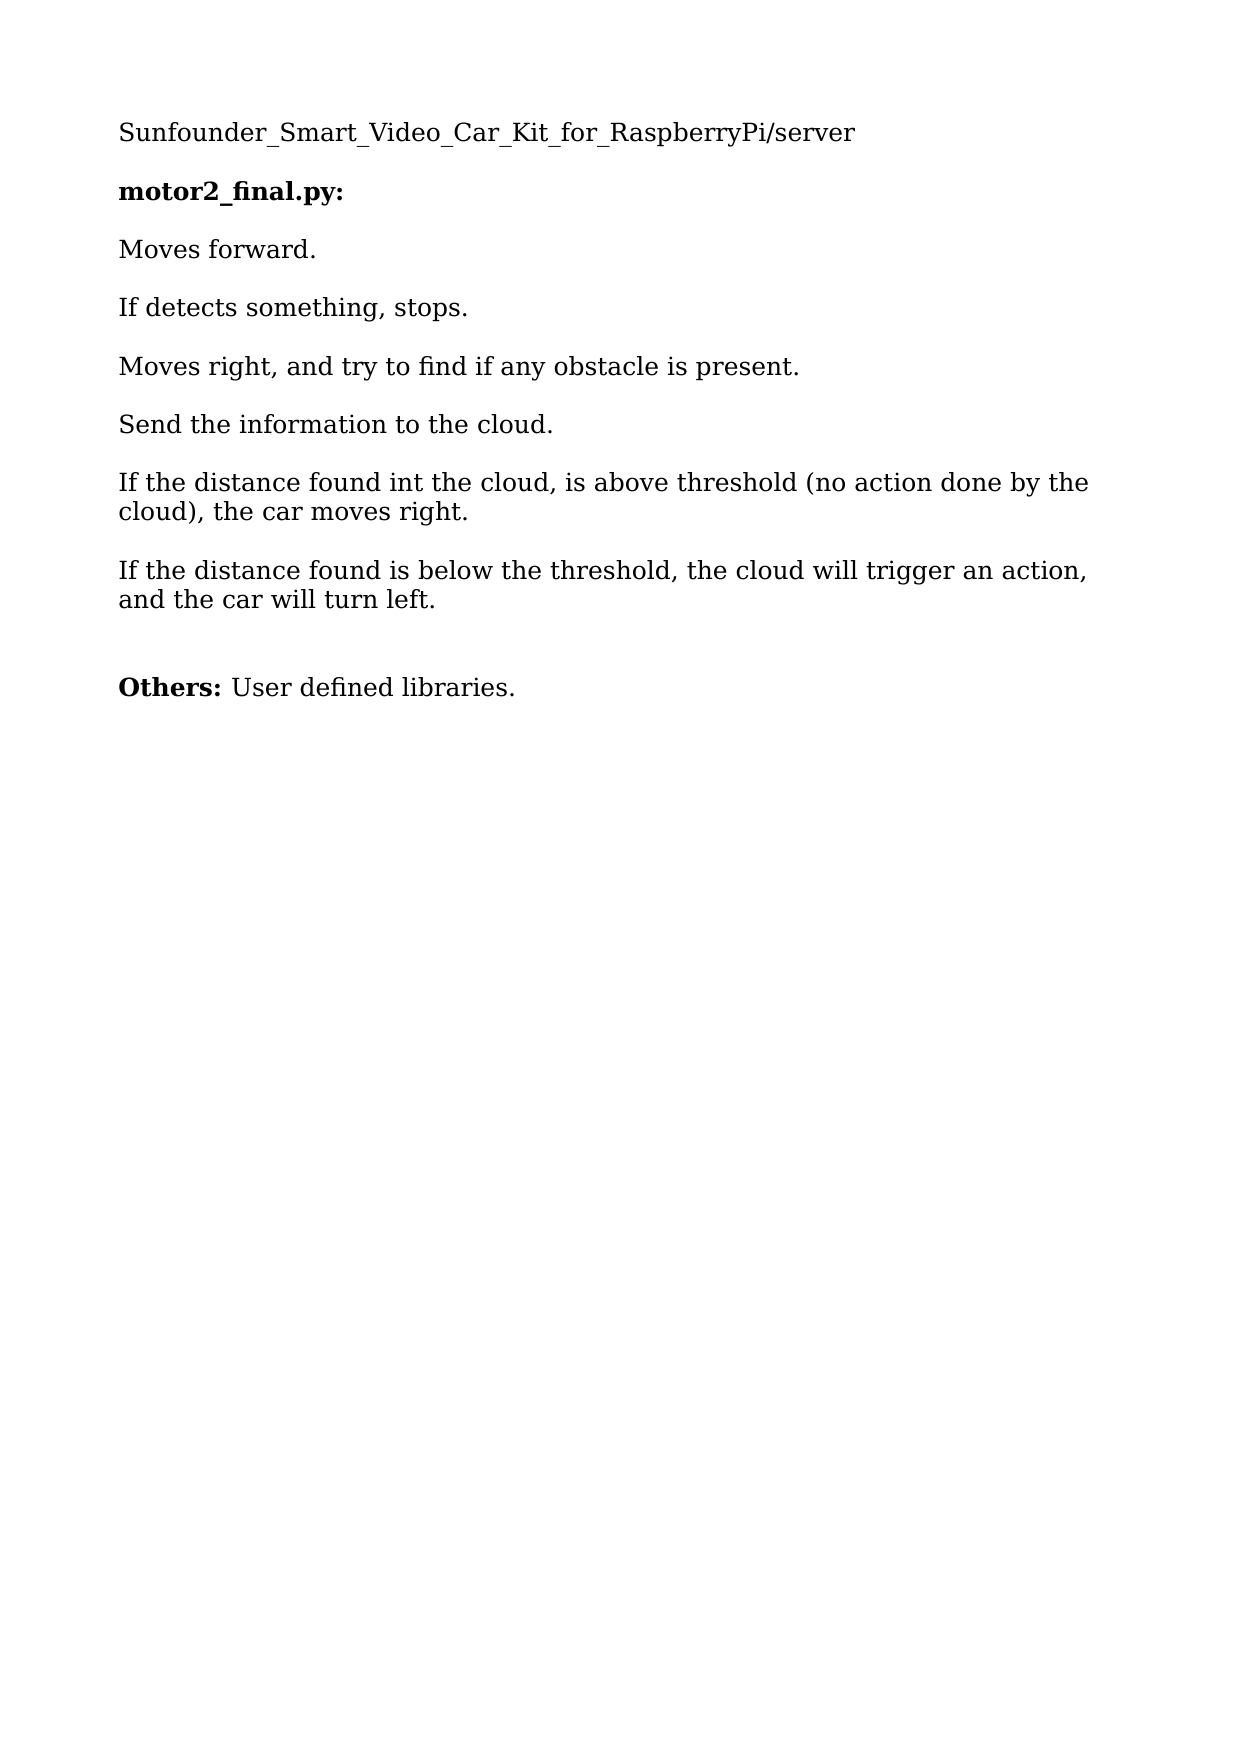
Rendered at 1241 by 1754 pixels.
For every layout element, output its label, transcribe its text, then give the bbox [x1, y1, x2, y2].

text Moves right, and try to find if any obstacle is present. [118, 352, 1122, 381]
text motor2_final.py: [118, 176, 1122, 206]
text If the distance found is below the threshold, the cloud will trigger an action, and the car will turn left. [118, 556, 1122, 614]
text Others: User defined libraries. [118, 672, 1122, 702]
text Moves forward. [118, 235, 1122, 264]
text Sunfounder_Smart_Video_Car_Kit_for_RaspberryPi/server [118, 118, 1122, 147]
text If detects something, stops. [118, 293, 1122, 322]
text Send the information to the cloud. [118, 410, 1122, 439]
text If the distance found int the cloud, is above threshold (no action done by the cloud), the car moves right. [118, 468, 1122, 527]
